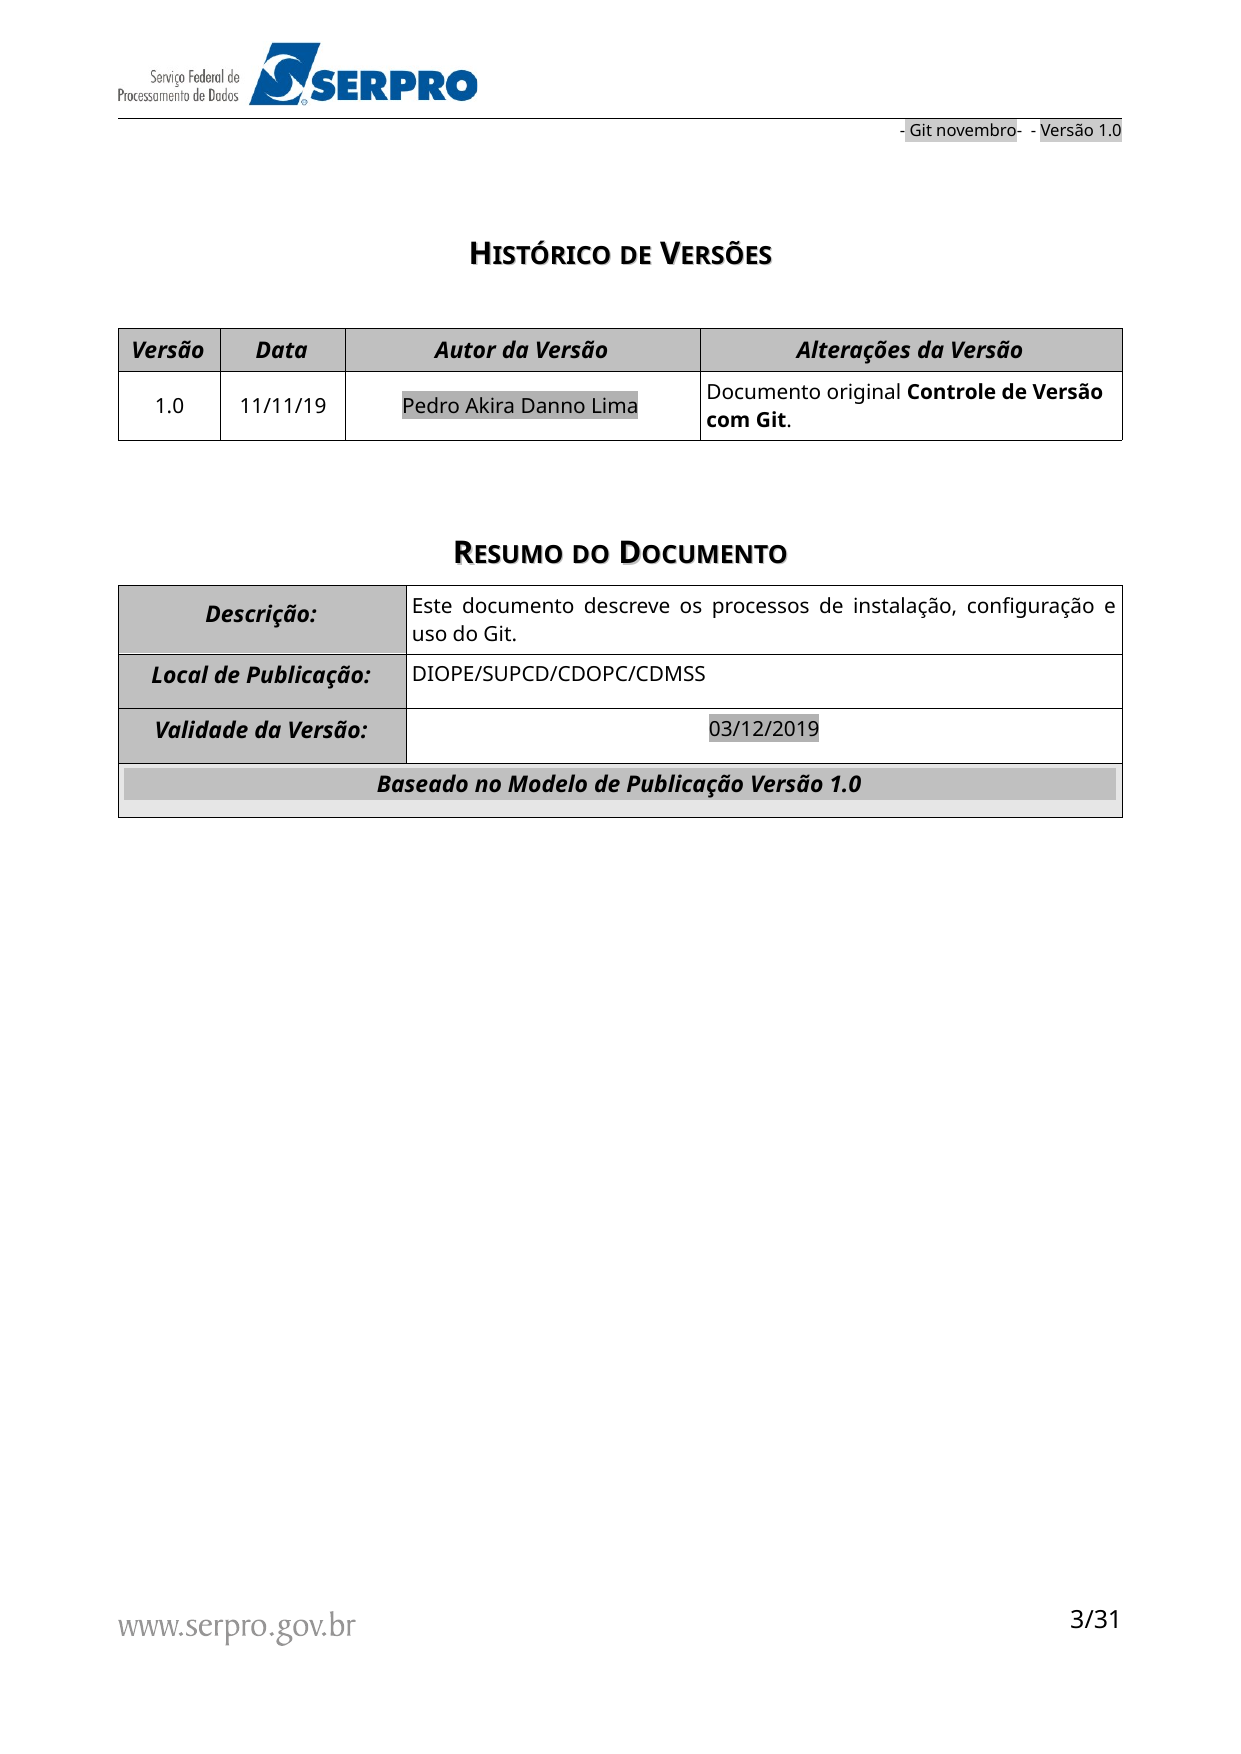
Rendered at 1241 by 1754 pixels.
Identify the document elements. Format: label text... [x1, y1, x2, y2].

table_header Descrição: [119, 586, 406, 653]
table_header Data [221, 329, 345, 371]
title Histórico de Versões [118, 231, 1122, 273]
title Resumo do Documento [118, 530, 1122, 573]
table_cell Local de Publicação: [119, 655, 406, 708]
table_cell 1.0 [119, 372, 220, 439]
table_header Autor da Versão [346, 329, 700, 371]
table_cell 03/12/2019 [407, 709, 1122, 763]
table_header Este documento descreve os processos de instalação, configuração e uso do Git. [407, 586, 1122, 653]
table_cell DIOPE/SUPCD/CDOPC/CDMSS [407, 655, 1122, 708]
table_cell Baseado no Modelo de Publicação Versão 1.0 [119, 764, 1122, 817]
picture [118, 41, 478, 106]
table_header Versão [119, 329, 220, 371]
table_cell Validade da Versão: [119, 709, 406, 763]
table_header Alterações da Versão [701, 329, 1122, 371]
table_cell Documento original Controle de Versão com Git. [701, 372, 1122, 439]
table_cell 11/11/19 [221, 372, 345, 439]
table_cell Pedro Akira Danno Lima [346, 372, 700, 439]
